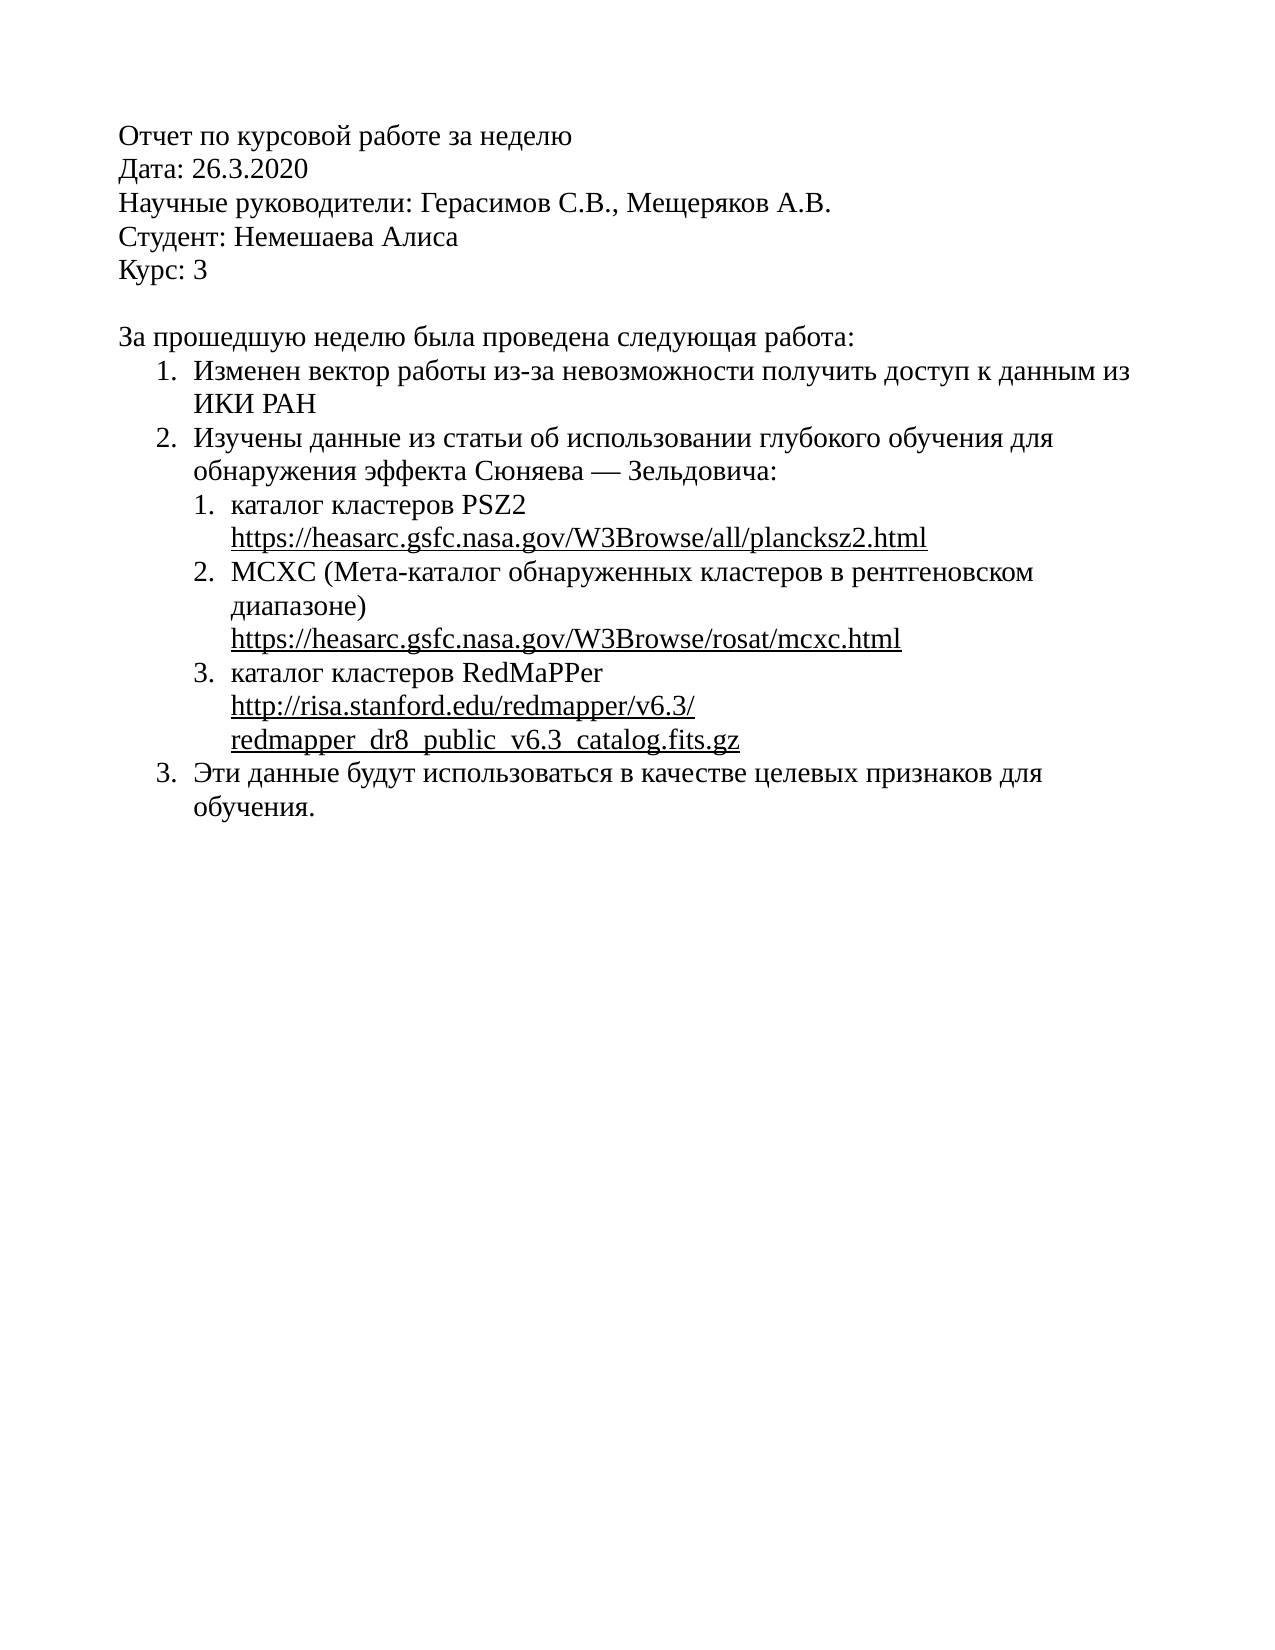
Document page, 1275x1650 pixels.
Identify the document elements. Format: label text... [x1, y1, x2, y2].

list Изменен вектор работы из-за невозможности получить доступ к данным из ИКИ РАН [156, 353, 1157, 420]
list Изучены данные из статьи об использовании глубокого обучения для обнаружения эффекта Сюняева — Зельдовича: [156, 420, 1157, 487]
text За прошедшую неделю была проведена следующая работа: [118, 319, 1157, 353]
list http://risa.stanford.edu/redmapper/v6.3/redmapper_dr8_public_v6.3_catalog.fits.gz [193, 688, 1157, 755]
list Эти данные будут использоваться в качестве целевых признаков для обучения. [156, 755, 1157, 822]
list https://heasarc.gsfc.nasa.gov/W3Browse/rosat/mcxc.html [193, 621, 1157, 655]
list каталог кластеров RedMaPPer [193, 655, 1157, 688]
text Курс: 3 [118, 252, 1157, 286]
list каталог кластеров PSZ2 [193, 487, 1157, 521]
text Дата: 26.3.2020 [118, 152, 1157, 185]
list MCXC (Мета-каталог обнаруженных кластеров в рентгеновском диапазоне) [193, 554, 1157, 621]
text Студент: Немешаева Алиса [118, 219, 1157, 252]
list https://heasarc.gsfc.nasa.gov/W3Browse/all/plancksz2.html [193, 521, 1157, 554]
text Научные руководители: Герасимов С.В., Мещеряков А.В. [118, 185, 1157, 219]
text Отчет по курсовой работе за неделю [118, 118, 1157, 152]
